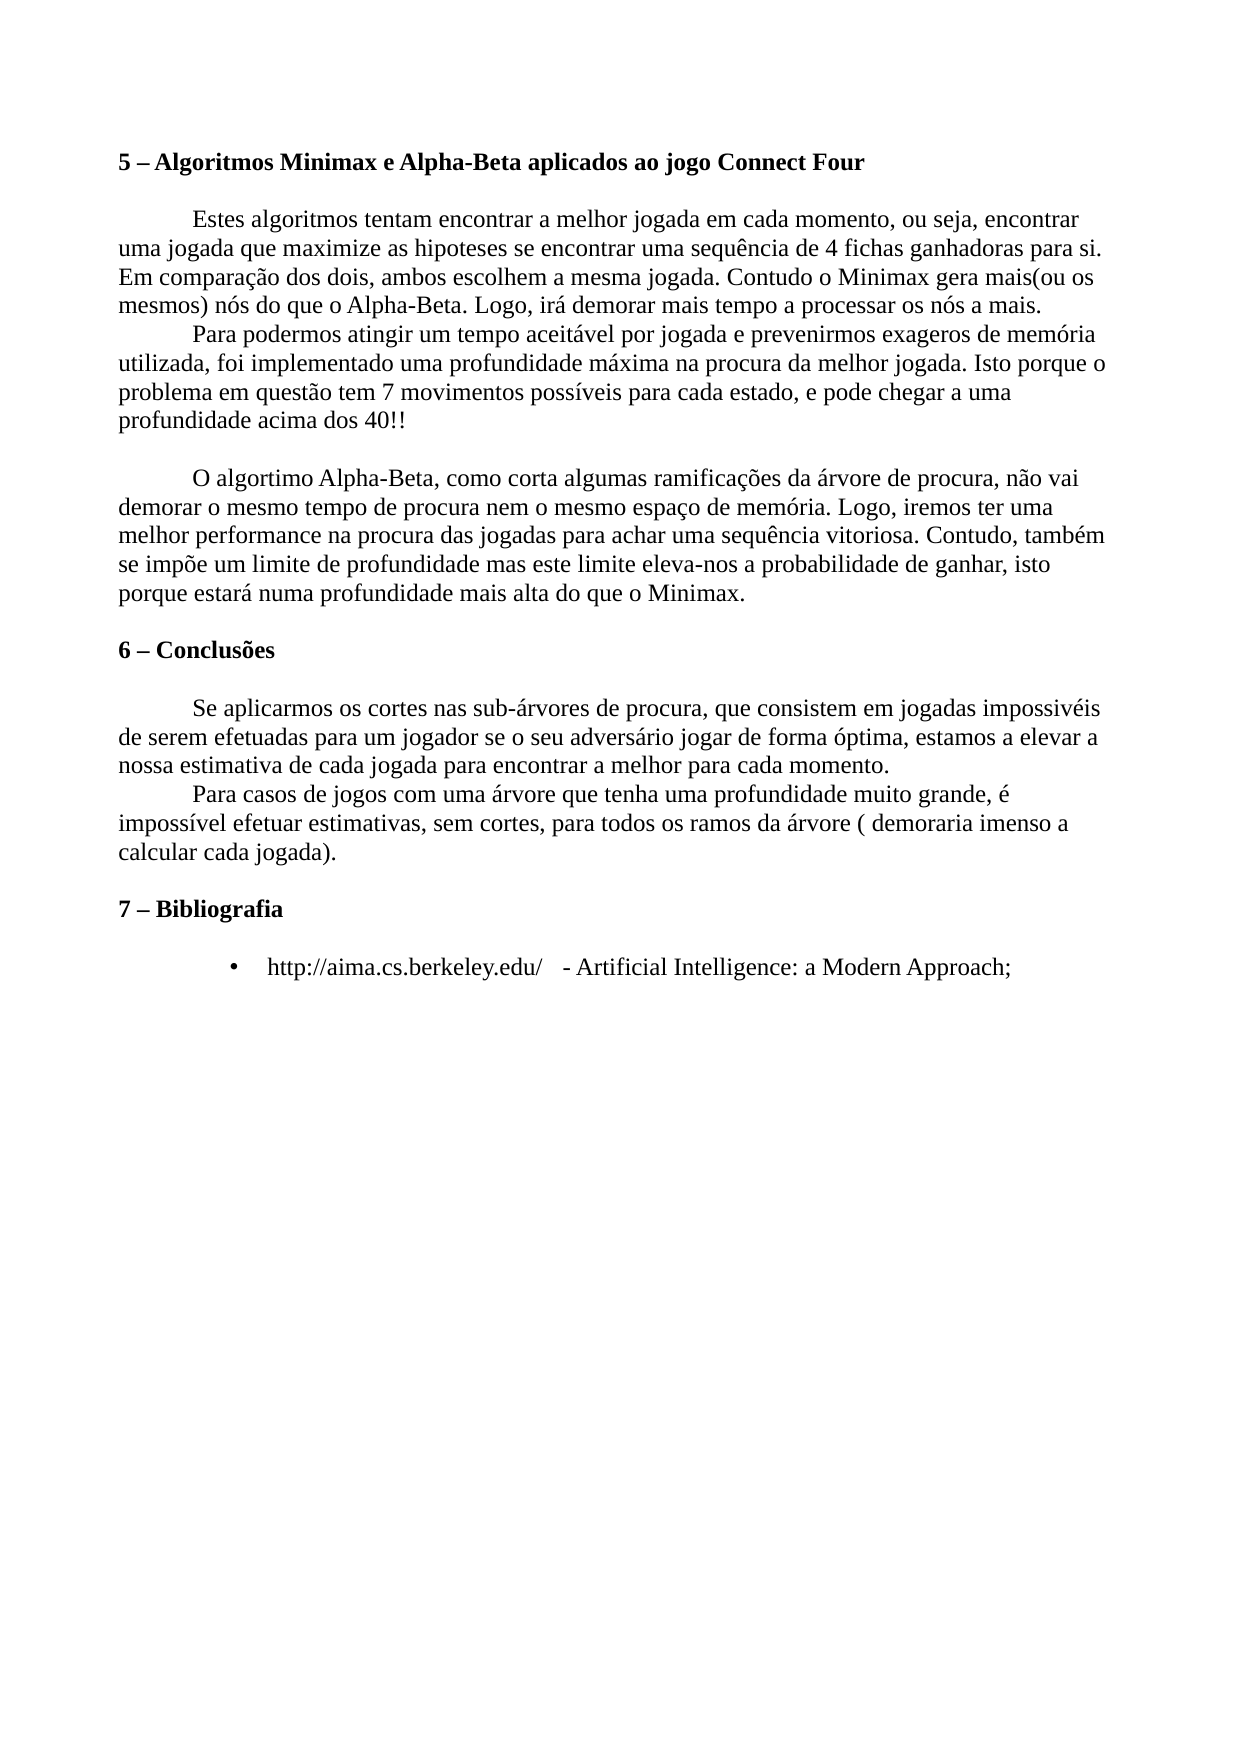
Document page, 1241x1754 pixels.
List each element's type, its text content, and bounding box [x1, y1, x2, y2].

text 7 – Bibliografia [118, 894, 1122, 923]
text Para podermos atingir um tempo aceitável por jogada e prevenirmos exageros de memória utilizada, foi implementado uma profundidade máxima na procura da melhor jogada. Isto porque o problema em questão tem 7 movimentos possíveis para cada estado, e pode chegar a uma profundidade acima dos 40!! [118, 319, 1122, 434]
text 6 – Conclusões [118, 636, 1122, 664]
text O algortimo Alpha-Beta, como corta algumas ramificações da árvore de procura, não vai demorar o mesmo tempo de procura nem o mesmo espaço de memória. Logo, iremos ter uma melhor performance na procura das jogadas para achar uma sequência vitoriosa. Contudo, também se impõe um limite de profundidade mas este limite eleva-nos a probabilidade de ganhar, isto porque estará numa profundidade mais alta do que o Minimax. [118, 463, 1122, 607]
text Estes algoritmos tentam encontrar a melhor jogada em cada momento, ou seja, encontrar uma jogada que maximize as hipoteses se encontrar uma sequência de 4 fichas ganhadoras para si. Em comparação dos dois, ambos escolhem a mesma jogada. Contudo o Minimax gera mais(ou os mesmos) nós do que o Alpha-Beta. Logo, irá demorar mais tempo a processar os nós a mais. [118, 204, 1122, 319]
text Para casos de jogos com uma árvore que tenha uma profundidade muito grande, é impossível efetuar estimativas, sem cortes, para todos os ramos da árvore ( demoraria imenso a calcular cada jogada). [118, 779, 1122, 866]
text 5 – Algoritmos Minimax e Alpha-Beta aplicados ao jogo Connect Four [118, 147, 1122, 176]
list http://aima.cs.berkeley.edu/ - Artificial Intelligence: a Modern Approach; [229, 952, 1122, 981]
text Se aplicarmos os cortes nas sub-árvores de procura, que consistem em jogadas impossivéis de serem efetuadas para um jogador se o seu adversário jogar de forma óptima, estamos a elevar a nossa estimativa de cada jogada para encontrar a melhor para cada momento. [118, 693, 1122, 779]
